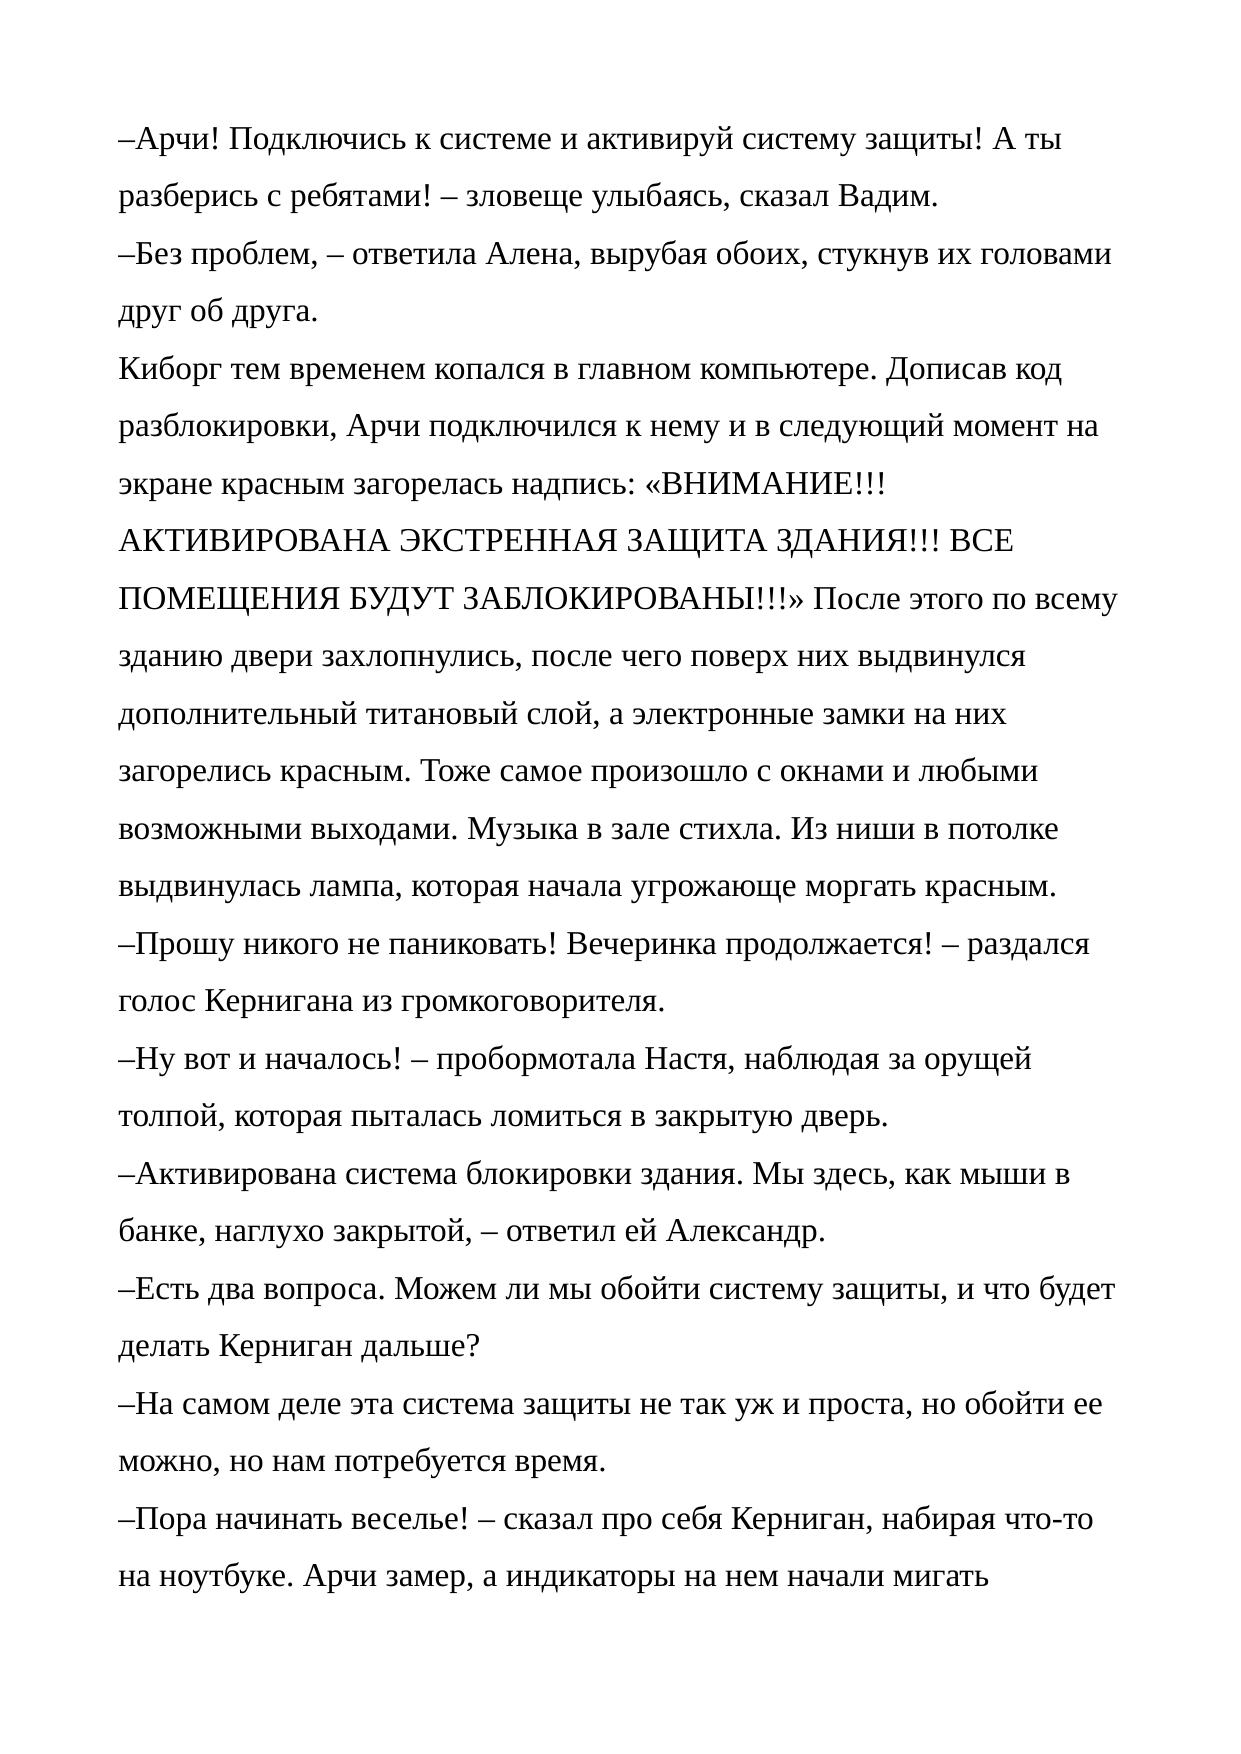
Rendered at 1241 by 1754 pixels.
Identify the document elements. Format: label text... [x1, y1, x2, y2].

text –Активирована система блокировки здания. Мы здесь, как мыши в банке, наглухо закрытой, – ответил ей Александр. [118, 1153, 1122, 1249]
text –Есть два вопроса. Можем ли мы обойти систему защиты, и что будет делать Керниган дальше? [118, 1268, 1122, 1364]
text –Арчи! Подключись к системе и активируй систему защиты! А ты разберись с ребятами! – зловеще улыбаясь, сказал Вадим. [118, 118, 1122, 214]
text Киборг тем временем копался в главном компьютере. Дописав код разблокировки, Арчи подключился к нему и в следующий момент на экране красным загорелась надпись: «ВНИМАНИЕ!!! АКТИВИРОВАНА ЭКСТРЕННАЯ ЗАЩИТА ЗДАНИЯ!!! ВСЕ ПОМЕЩЕНИЯ БУДУТ ЗАБЛОКИРОВАНЫ!!!» После этого по всему зданию двери захлопнулись, после чего поверх них выдвинулся дополнительный титановый слой, а электронные замки на них загорелись красным. Тоже самое произошло с окнами и любыми возможными выходами. Музыка в зале стихла. Из ниши в потолке выдвинулась лампа, которая начала угрожающе моргать красным. [118, 348, 1122, 904]
text –Без проблем, – ответила Алена, вырубая обоих, стукнув их головами друг об друга. [118, 233, 1122, 329]
text –Пора начинать веселье! – сказал про себя Керниган, набирая что-то на ноутбуке. Арчи замер, а индикаторы на нем начали мигать [118, 1498, 1122, 1594]
text –На самом деле эта система защиты не так уж и проста, но обойти ее можно, но нам потребуется время. [118, 1383, 1122, 1479]
text –Прошу никого не паниковать! Вечеринка продолжается! – раздался голос Кернигана из громкоговорителя. [118, 923, 1122, 1019]
text –Ну вот и началось! – пробормотала Настя, наблюдая за орущей толпой, которая пыталась ломиться в закрытую дверь. [118, 1038, 1122, 1134]
